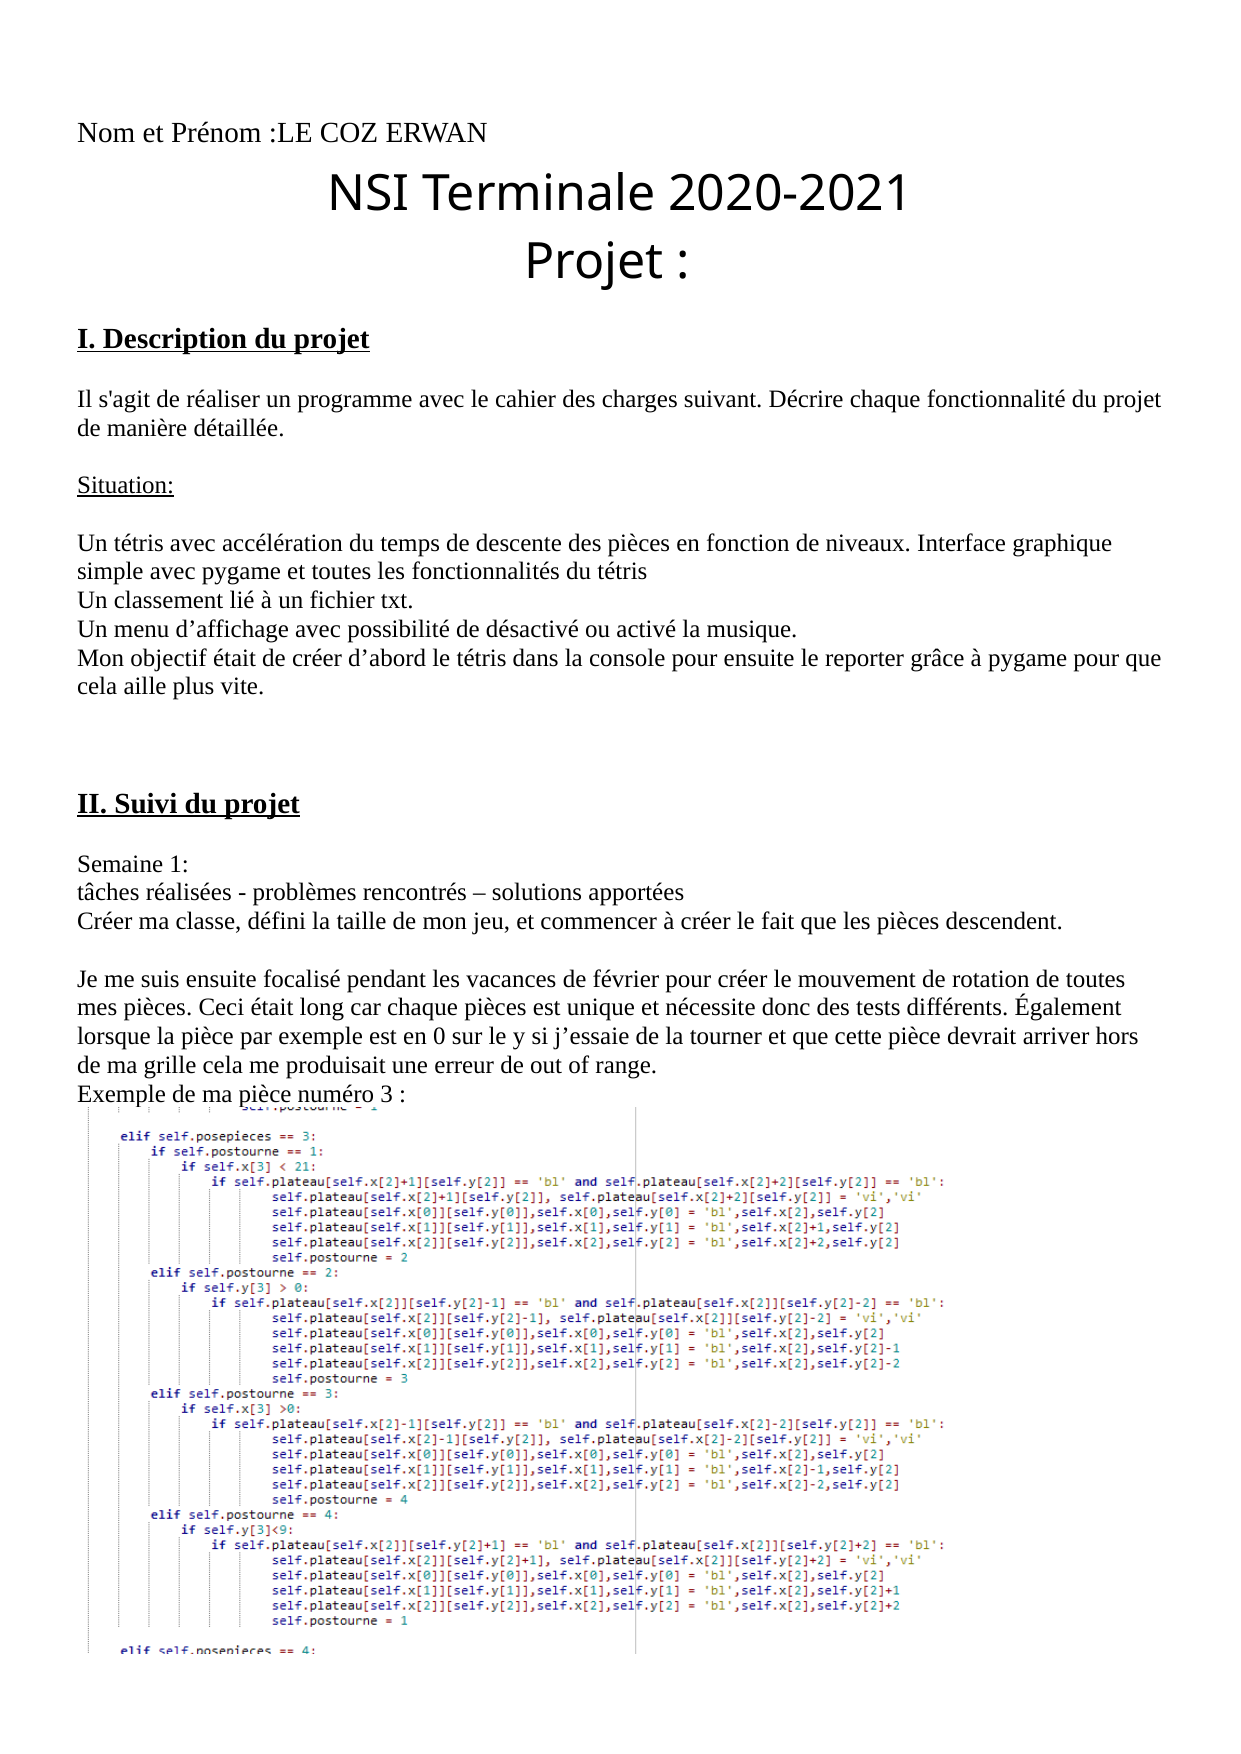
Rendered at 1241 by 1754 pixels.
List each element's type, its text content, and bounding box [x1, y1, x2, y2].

text Un menu d’affichage avec possibilité de désactivé ou activé la musique. [77, 614, 1163, 643]
text Situation: [77, 470, 1163, 499]
text Créer ma classe, défini la taille de mon jeu, et commencer à créer le fait que les pièces descendent. [77, 906, 1163, 935]
text Exemple de ma pièce numéro 3 : [77, 1079, 1163, 1107]
text tâches réalisées - problèmes rencontrés – solutions apportées [77, 877, 1163, 906]
picture [76, 1107, 1164, 1654]
text I. Description du projet [77, 322, 1163, 355]
text Mon objectif était de créer d’abord le tétris dans la console pour ensuite le reporter grâce à pygame pour que cela aille plus vite. [77, 643, 1163, 700]
text NSI Terminale 2020-2021 [77, 157, 1163, 225]
text Un classement lié à un fichier txt. [77, 585, 1163, 614]
text Un tétris avec accélération du temps de descente des pièces en fonction de niveaux. Interface graphique simple avec pygame et toutes les fonctionnalités du tétris [77, 528, 1163, 585]
text Je me suis ensuite focalisé pendant les vacances de février pour créer le mouvement de rotation de toutes mes pièces. Ceci était long car chaque pièces est unique et nécessite donc des tests différents. Également lorsque la pièce par exemple est en 0 sur le y si j’essaie de la tourner et que cette pièce devrait arriver hors de ma grille cela me produisait une erreur de out of range. [77, 964, 1163, 1079]
text Nom et Prénom :LE COZ ERWAN [77, 88, 1163, 157]
text II. Suivi du projet [77, 786, 1163, 820]
text Il s'agit de réaliser un programme avec le cahier des charges suivant. Décrire chaque fonctionnalité du projet de manière détaillée. [77, 384, 1163, 441]
text Projet : [77, 225, 1163, 293]
text Semaine 1: [77, 849, 1163, 877]
